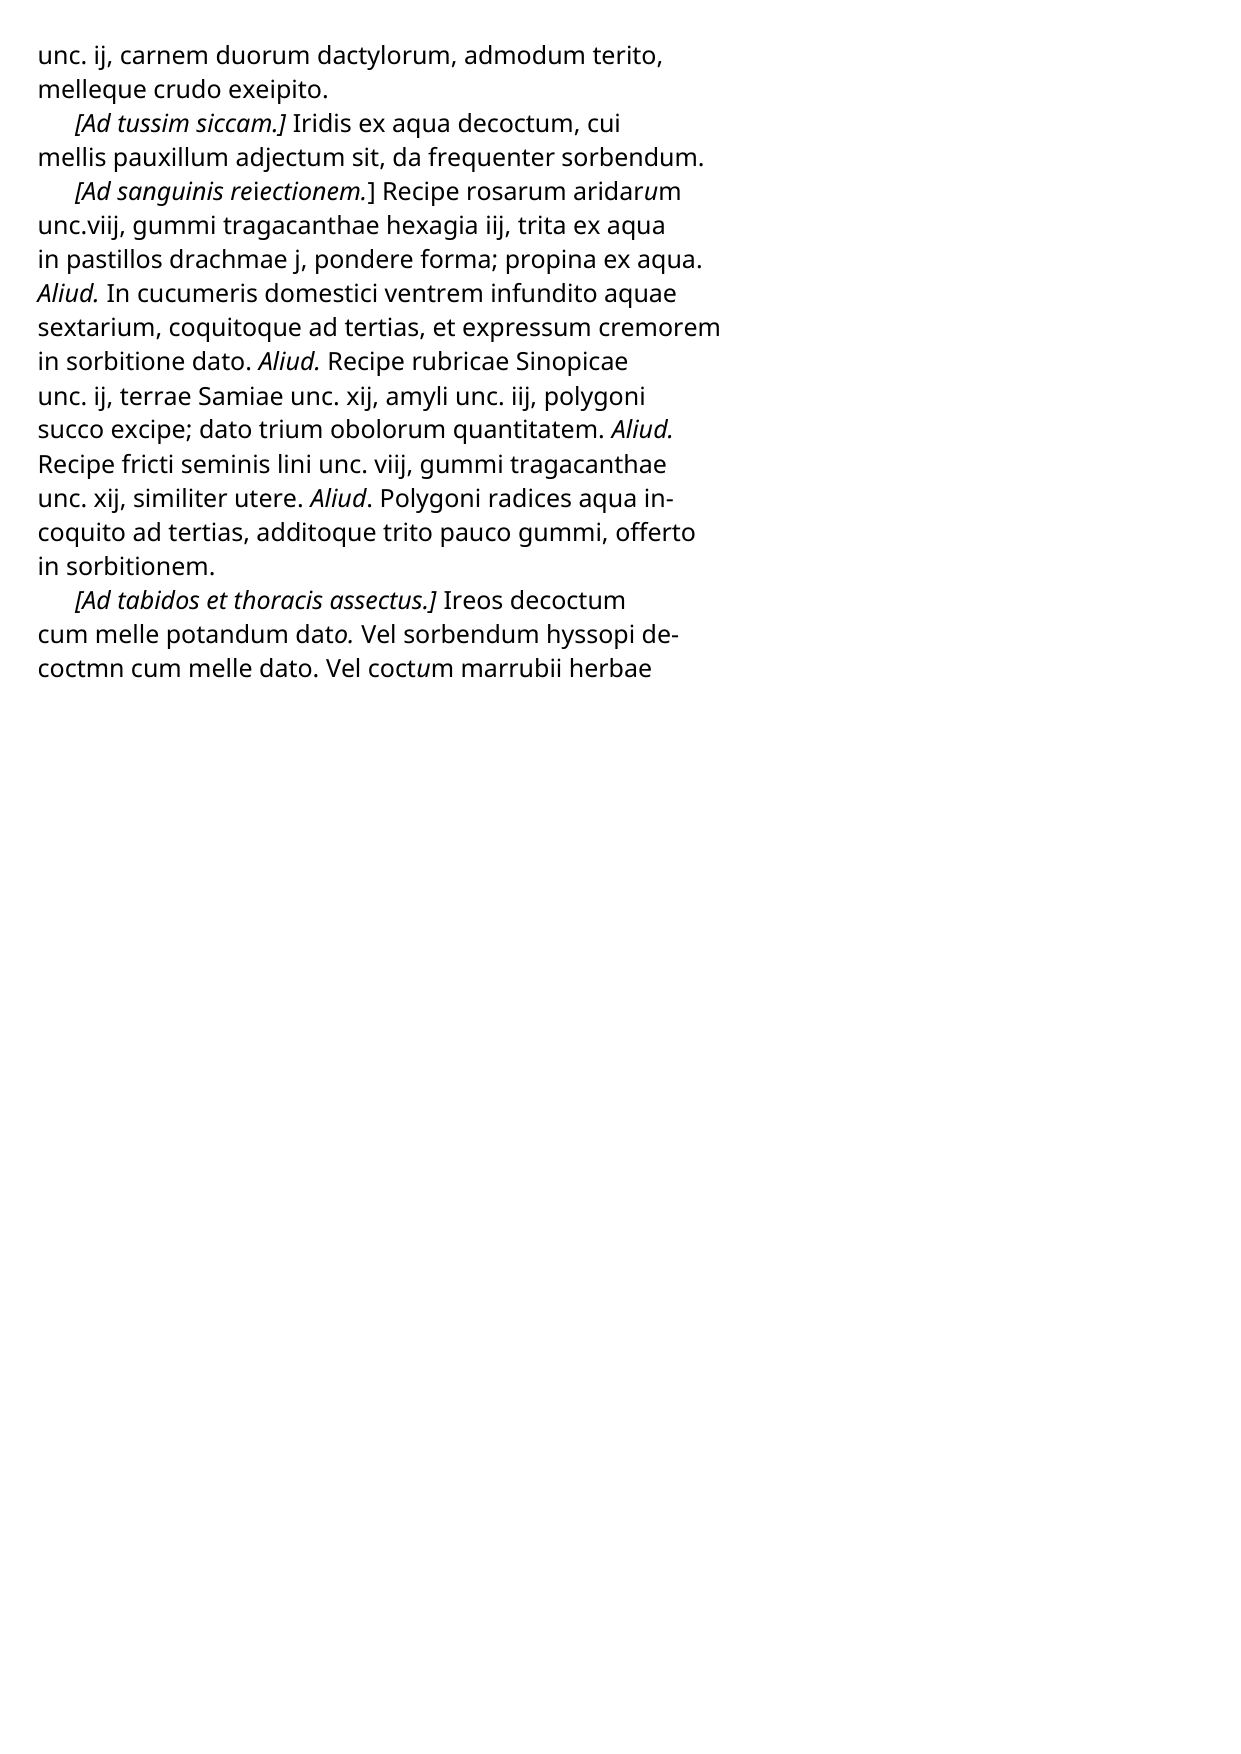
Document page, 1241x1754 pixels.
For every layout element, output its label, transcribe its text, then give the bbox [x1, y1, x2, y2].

text [Ad tabidos et thoracis assectus.] Ireos decoctum cum melle potandum dato. Vel sorbendum hyssopi de- coctmn cum melle dato. Vel coctum marrubii herbae [37, 582, 1203, 685]
text unc. ij, carnem duorum dactylorum, admodum terito, melleque crudo exeipito. [37, 37, 1203, 106]
text [Ad sanguinis reiectionem.] Recipe rosarum aridarum unc.viij, gummi tragacanthae hexagia iij, trita ex aqua in pastillos drachmae j, pondere forma; propina ex aqua. Aliud. In cucumeris domestici ventrem infundito aquae sextarium, coquitoque ad tertias, et expressum cremorem in sorbitione dato. Aliud. Recipe rubricae Sinopicae unc. ij, terrae Samiae unc. xij, amyli unc. iij, polygoni succo excipe; dato trium obolorum quantitatem. Aliud. Recipe fricti seminis lini unc. viij, gummi tragacanthae unc. xij, similiter utere. Aliud. Polygoni radices aqua in- coquito ad tertias, additoque trito pauco gummi, offerto in sorbitionem. [37, 174, 1203, 582]
text [Ad tussim siccam.] Iridis ex aqua decoctum, cui mellis pauxillum adjectum sit, da frequenter sorbendum. [37, 106, 1203, 174]
